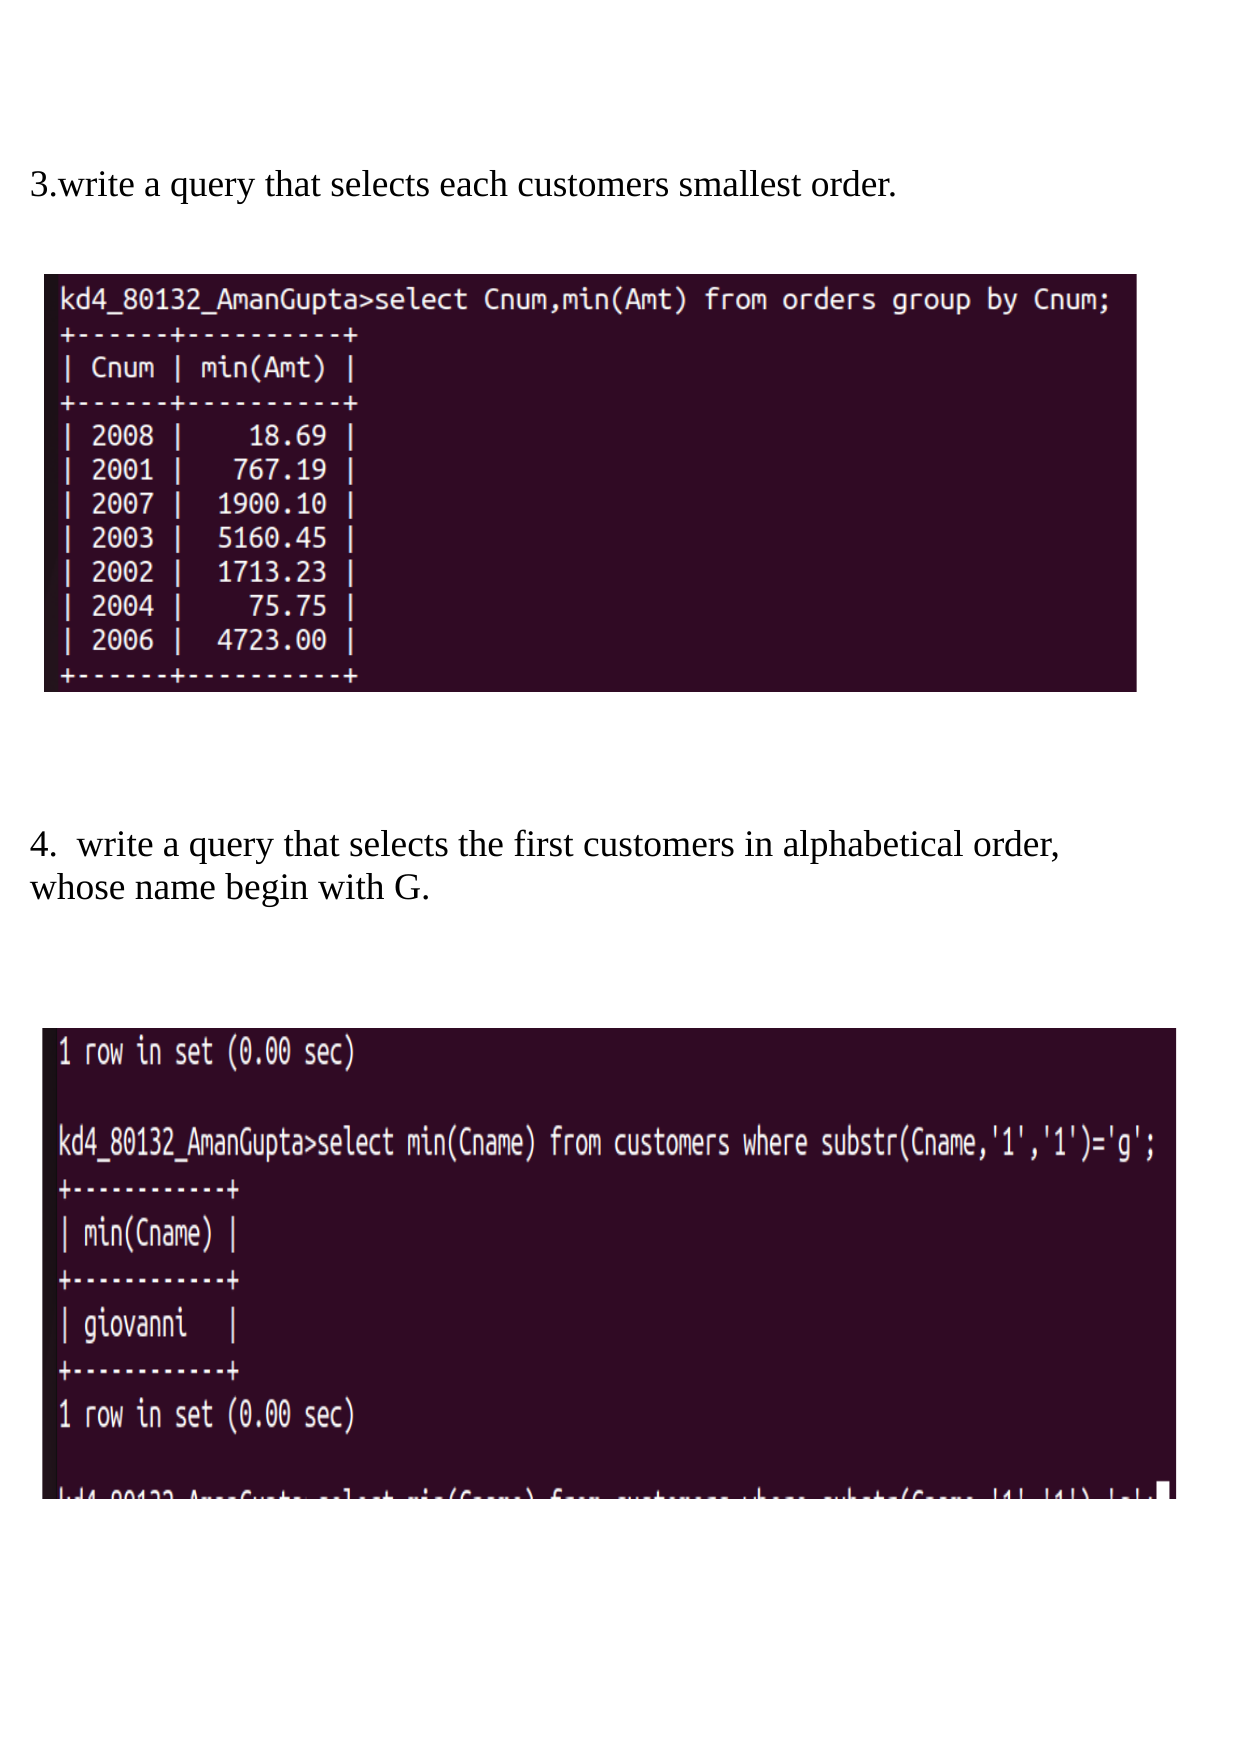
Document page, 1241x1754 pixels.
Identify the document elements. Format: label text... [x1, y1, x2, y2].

picture [44, 274, 1137, 692]
text 3.write a query that selects each customers smallest order. [29, 161, 1122, 204]
text 4. write a query that selects the first customers in alphabetical order, whose name begin with G. [29, 821, 1122, 908]
picture [42, 1028, 1177, 1499]
